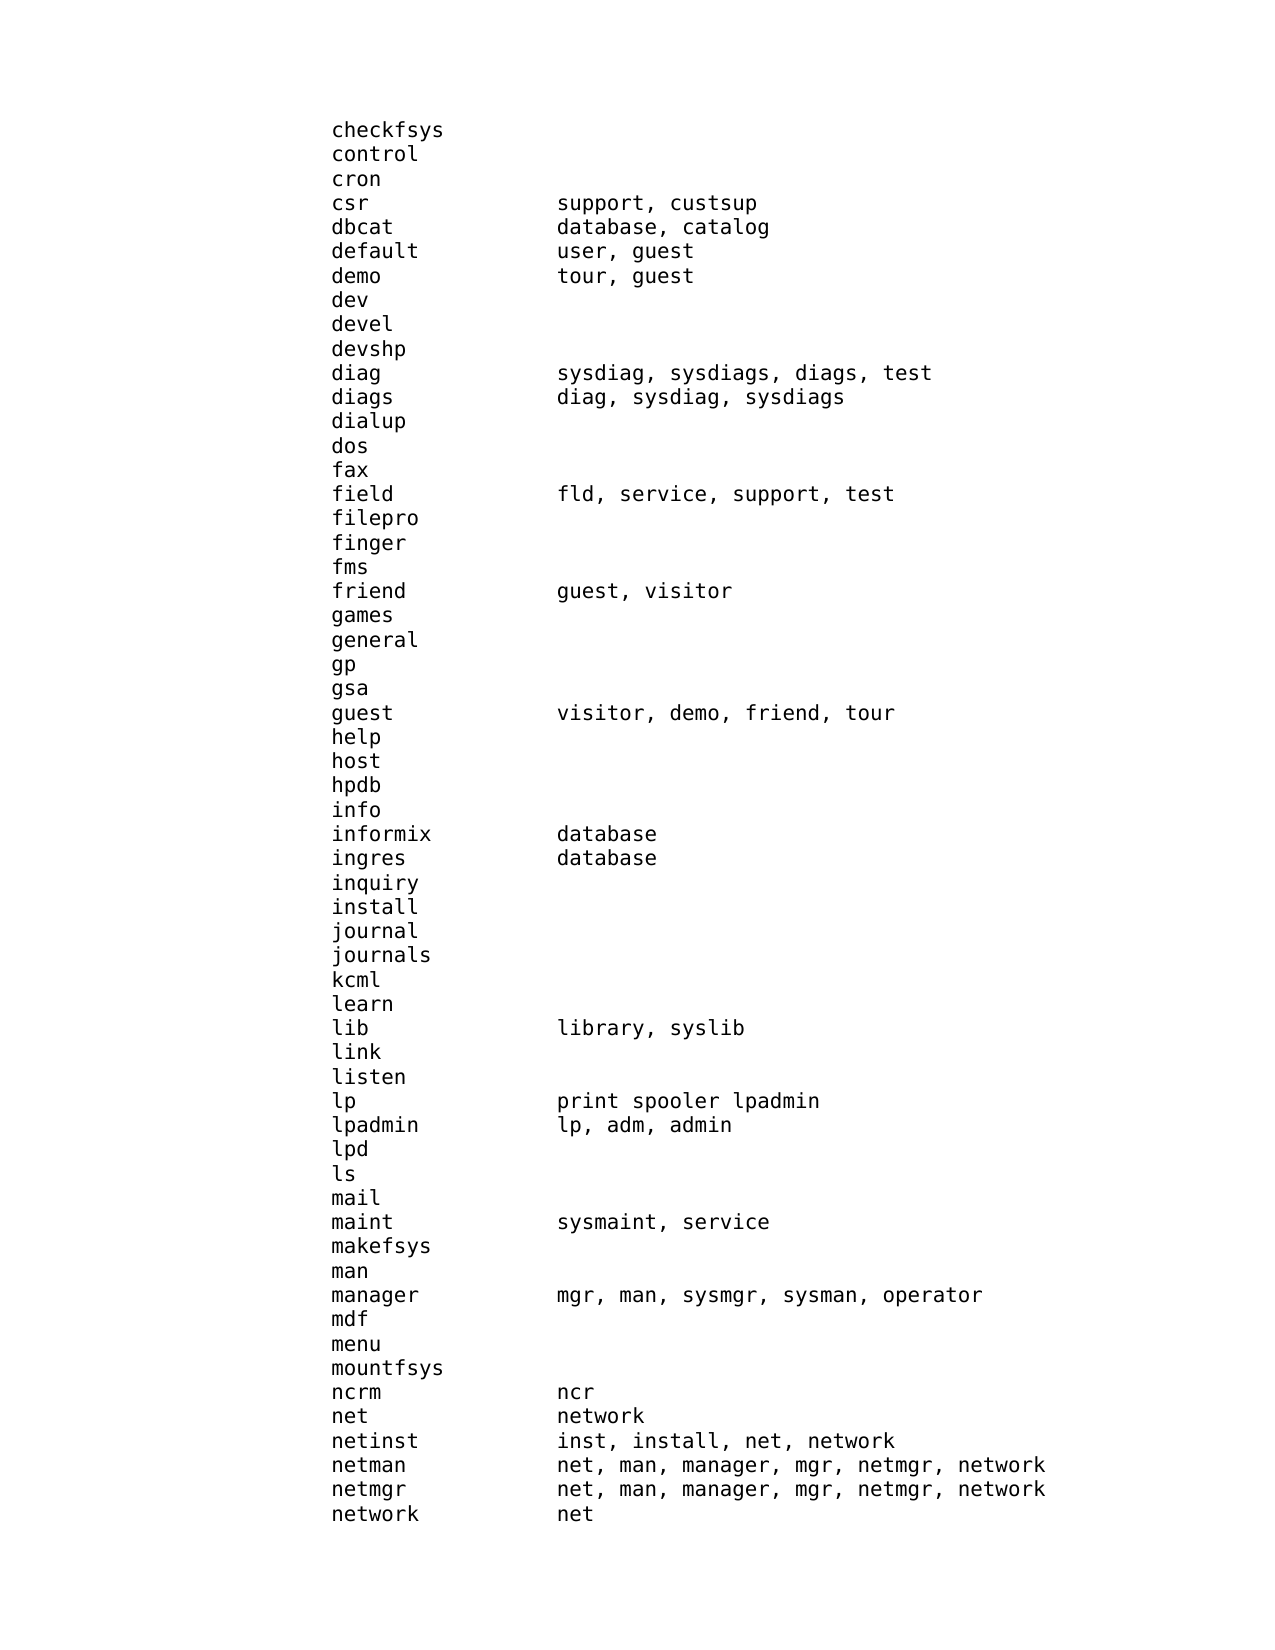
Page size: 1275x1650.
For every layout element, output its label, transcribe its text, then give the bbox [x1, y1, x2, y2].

text inquiry [118, 871, 1157, 895]
text dev [118, 288, 1157, 312]
text default user, guest [118, 239, 1157, 264]
text dos [118, 434, 1157, 458]
text ncrm ncr [118, 1380, 1157, 1404]
text host [118, 749, 1157, 773]
text netinst inst, install, net, network [118, 1429, 1157, 1453]
text info [118, 798, 1157, 822]
text listen [118, 1065, 1157, 1089]
text link [118, 1040, 1157, 1065]
text netmgr net, man, manager, mgr, netmgr, network [118, 1477, 1157, 1502]
text dbcat database, catalog [118, 215, 1157, 239]
text fms [118, 555, 1157, 579]
text field fld, service, support, test [118, 482, 1157, 506]
text lpadmin lp, adm, admin [118, 1113, 1157, 1137]
text install [118, 895, 1157, 919]
text net network [118, 1404, 1157, 1429]
text gp [118, 652, 1157, 676]
text manager mgr, man, sysmgr, sysman, operator [118, 1283, 1157, 1307]
text maint sysmaint, service [118, 1210, 1157, 1234]
text makefsys [118, 1234, 1157, 1259]
text checkfsys [118, 118, 1157, 142]
text csr support, custsup [118, 191, 1157, 215]
text games [118, 603, 1157, 628]
text lpd [118, 1137, 1157, 1162]
text menu [118, 1332, 1157, 1356]
text mountfsys [118, 1356, 1157, 1380]
text network net [118, 1502, 1157, 1526]
text dialup [118, 409, 1157, 434]
text learn [118, 992, 1157, 1016]
text ingres database [118, 846, 1157, 871]
text journals [118, 943, 1157, 968]
text gsa [118, 676, 1157, 701]
text guest visitor, demo, friend, tour [118, 701, 1157, 725]
text finger [118, 531, 1157, 555]
text help [118, 725, 1157, 749]
text lib library, syslib [118, 1016, 1157, 1040]
text devel [118, 312, 1157, 337]
text kcml [118, 968, 1157, 992]
text man [118, 1259, 1157, 1283]
text journal [118, 919, 1157, 943]
text mdf [118, 1307, 1157, 1332]
text devshp [118, 337, 1157, 361]
text diags diag, sysdiag, sysdiags [118, 385, 1157, 409]
text friend guest, visitor [118, 579, 1157, 603]
text filepro [118, 506, 1157, 531]
text hpdb [118, 773, 1157, 798]
text mail [118, 1186, 1157, 1210]
text control [118, 142, 1157, 167]
text lp print spooler lpadmin [118, 1089, 1157, 1113]
text diag sysdiag, sysdiags, diags, test [118, 361, 1157, 385]
text fax [118, 458, 1157, 482]
text general [118, 628, 1157, 652]
text netman net, man, manager, mgr, netmgr, network [118, 1453, 1157, 1477]
text cron [118, 167, 1157, 191]
text demo tour, guest [118, 264, 1157, 288]
text informix database [118, 822, 1157, 846]
text ls [118, 1162, 1157, 1186]
